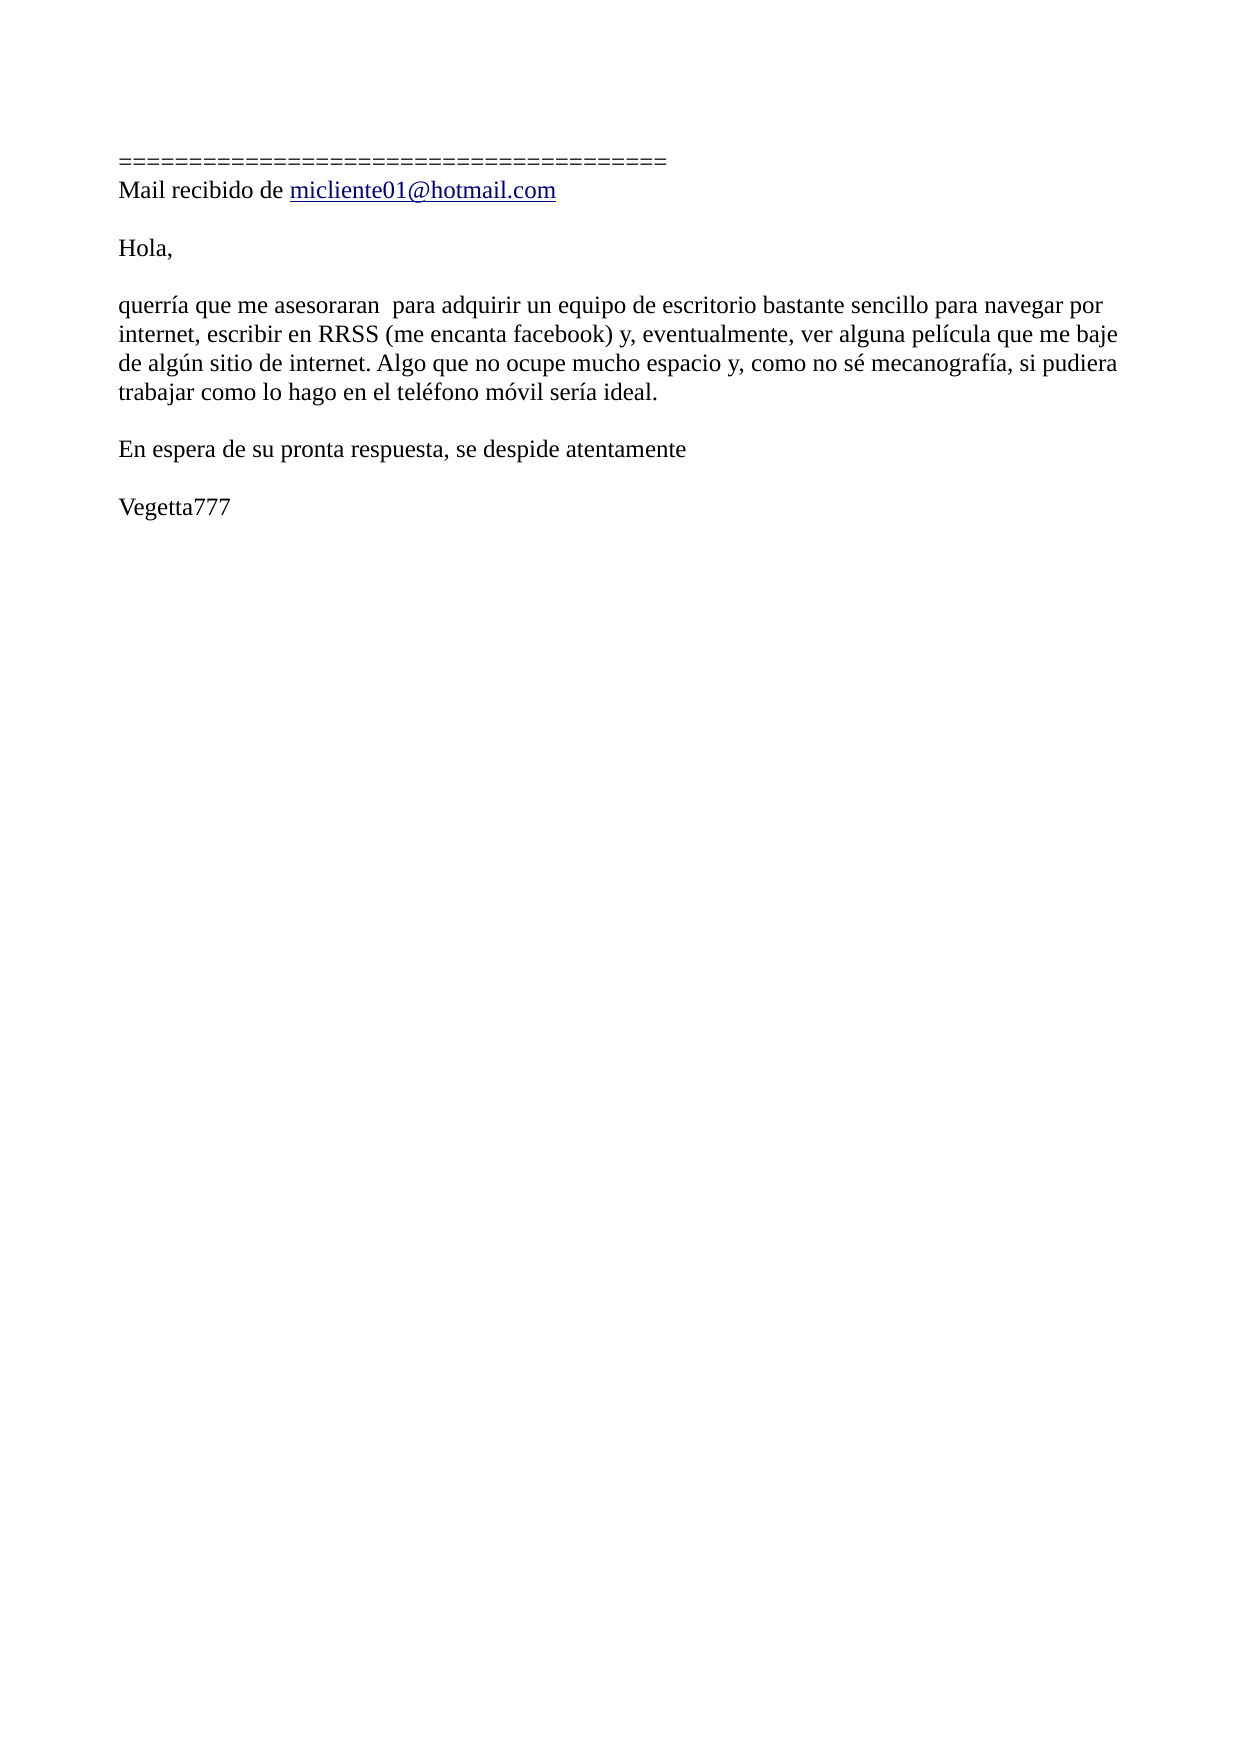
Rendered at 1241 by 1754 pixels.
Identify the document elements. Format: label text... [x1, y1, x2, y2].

text querría que me asesoraran para adquirir un equipo de escritorio bastante sencillo para navegar por internet, escribir en RRSS (me encanta facebook) y, eventualmente, ver alguna película que me baje de algún sitio de internet. Algo que no ocupe mucho espacio y, como no sé mecanografía, si pudiera trabajar como lo hago en el teléfono móvil sería ideal. [118, 291, 1122, 406]
text Hola, [118, 233, 1122, 262]
text En espera de su pronta respuesta, se despide atentamente [118, 434, 1122, 463]
text Vegetta777 [118, 492, 1122, 521]
text ======================================= [118, 147, 1122, 176]
text Mail recibido de micliente01@hotmail.com [118, 176, 1122, 204]
